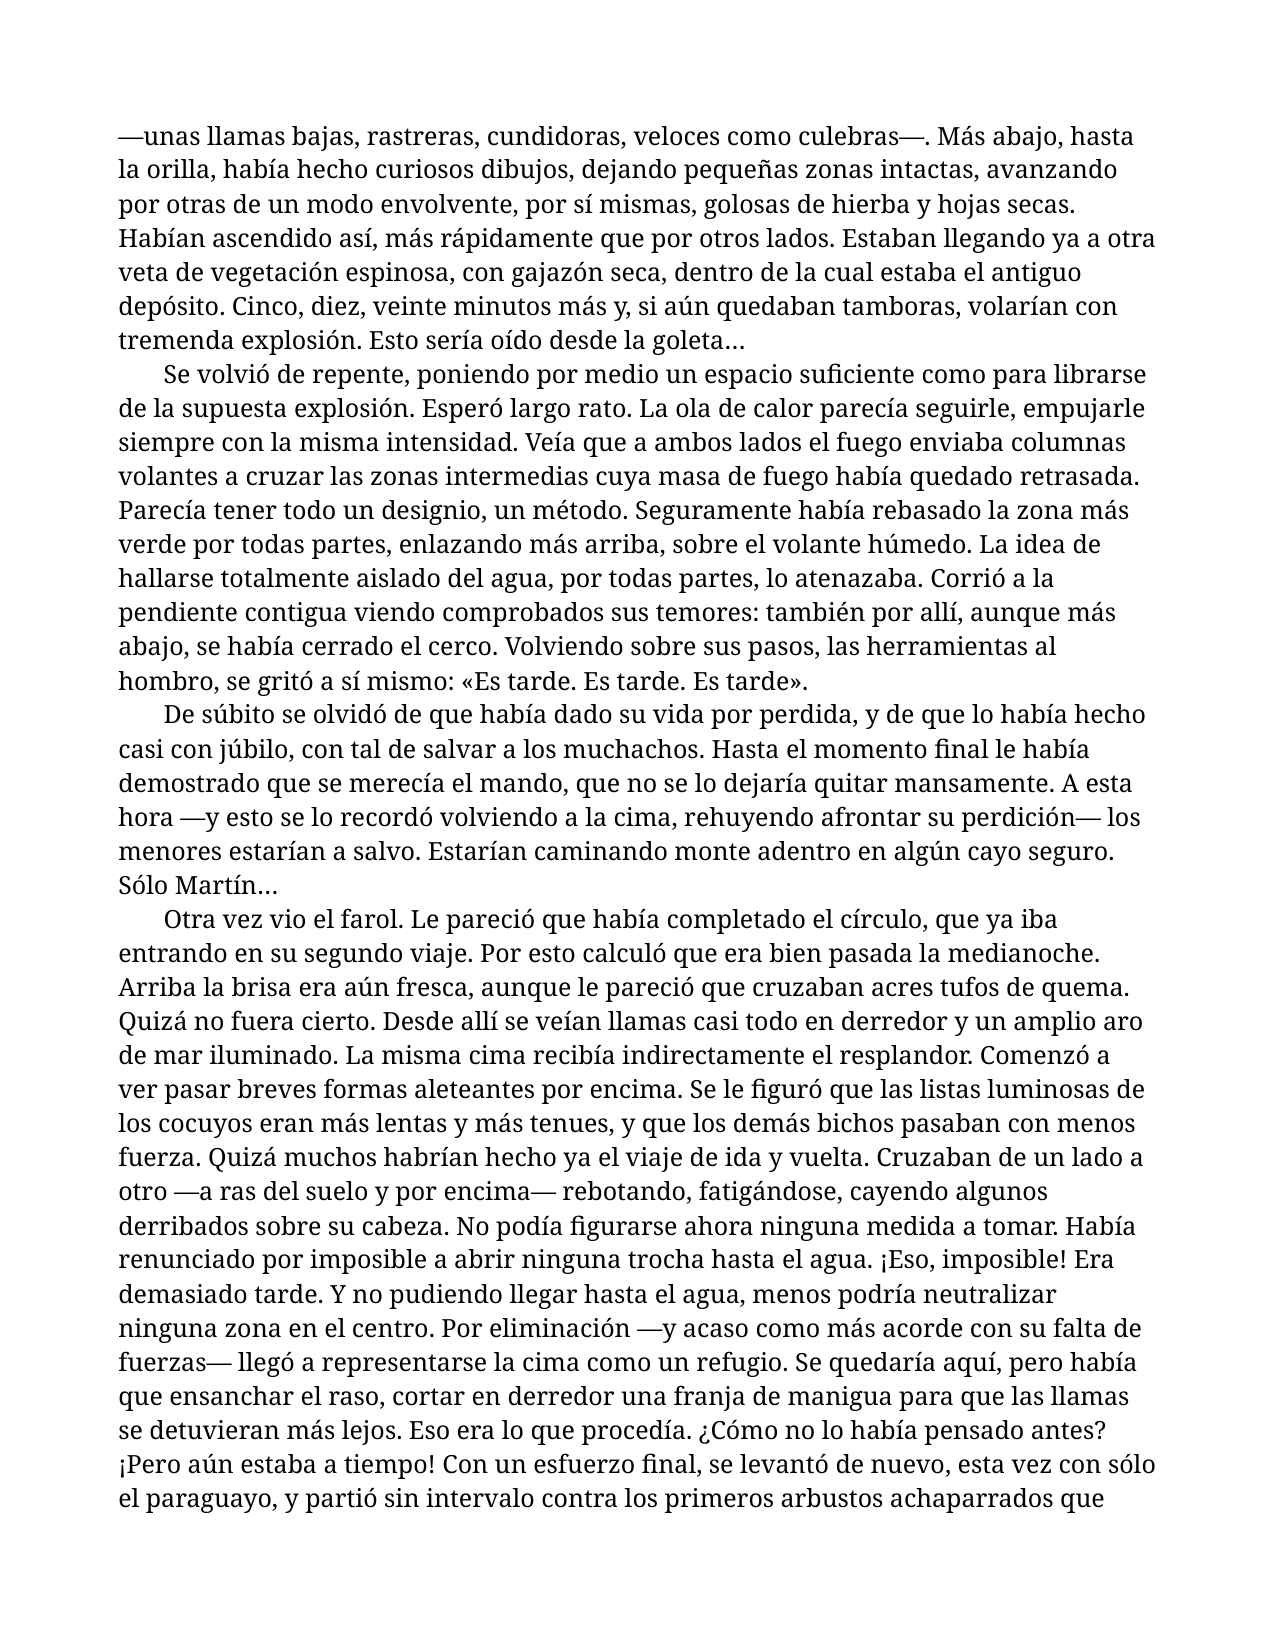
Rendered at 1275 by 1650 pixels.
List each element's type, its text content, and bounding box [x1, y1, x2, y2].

text —unas llamas bajas, rastreras, cundidoras, veloces como culebras—. Más abajo, hasta la orilla, había hecho curiosos dibujos, dejando pequeñas zonas intactas, avanzando por otras de un modo envolvente, por sí mismas, golosas de hierba y hojas secas. Habían ascendido así, más rápidamente que por otros lados. Estaban llegando ya a otra veta de vegetación espinosa, con gajazón seca, dentro de la cual estaba el antiguo depósito. Cinco, diez, veinte minutos más y, si aún quedaban tamboras, volarían con tremenda explosión. Esto sería oído desde la goleta… Se volvió de repente, poniendo por medio un espacio suficiente como para librarse de la supuesta explosión. Esperó largo rato. La ola de calor parecía seguirle, empujarle siempre con la misma intensidad. Veía que a ambos lados el fuego enviaba columnas volantes a cruzar las zonas intermedias cuya masa de fuego había quedado retrasada. Parecía tener todo un designio, un método. Seguramente había rebasado la zona más verde por todas partes, enlazando más arriba, sobre el volante húmedo. La idea de hallarse totalmente aislado del agua, por todas partes, lo atenazaba. Corrió a la pendiente contigua viendo comprobados sus temores: también por allí, aunque más abajo, se había cerrado el cerco. Volviendo sobre sus pasos, las herramientas al hombro, se gritó a sí mismo: «Es tarde. Es tarde. Es tarde». De súbito se olvidó de que había dado su vida por perdida, y de que lo había hecho casi con júbilo, con tal de salvar a los muchachos. Hasta el momento final le había demostrado que se merecía el mando, que no se lo dejaría quitar mansamente. A esta hora —y esto se lo recordó volviendo a la cima, rehuyendo afrontar su perdición— los menores estarían a salvo. Estarían caminando monte adentro en algún cayo seguro. Sólo Martín… Otra vez vio el farol. Le pareció que había completado el círculo, que ya iba entrando en su segundo viaje. Por esto calculó que era bien pasada la medianoche. Arriba la brisa era aún fresca, aunque le pareció que cruzaban acres tufos de quema. Quizá no fuera cierto. Desde allí se veían llamas casi todo en derredor y un amplio aro de mar iluminado. La misma cima recibía indirectamente el resplandor. Comenzó a ver pasar breves formas aleteantes por encima. Se le figuró que las listas luminosas de los cocuyos eran más lentas y más tenues, y que los demás bichos pasaban con menos fuerza. Quizá muchos habrían hecho ya el viaje de ida y vuelta. Cruzaban de un lado a otro —a ras del suelo y por encima— rebotando, fatigándose, cayendo algunos derribados sobre su cabeza. No podía figurarse ahora ninguna medida a tomar. Había renunciado por imposible a abrir ninguna trocha hasta el agua. ¡Eso, imposible! Era demasiado tarde. Y no pudiendo llegar hasta el agua, menos podría neutralizar ninguna zona en el centro. Por eliminación —y acaso como más acorde con su falta de fuerzas— llegó a representarse la cima como un refugio. Se quedaría aquí, pero había que ensanchar el raso, cortar en derredor una franja de manigua para que las llamas se detuvieran más lejos. Eso era lo que procedía. ¿Cómo no lo había pensado antes? ¡Pero aún estaba a tiempo! Con un esfuerzo final, se levantó de nuevo, esta vez con sólo el paraguayo, y partió sin intervalo contra los primeros arbustos achaparrados que [118, 118, 1157, 1515]
